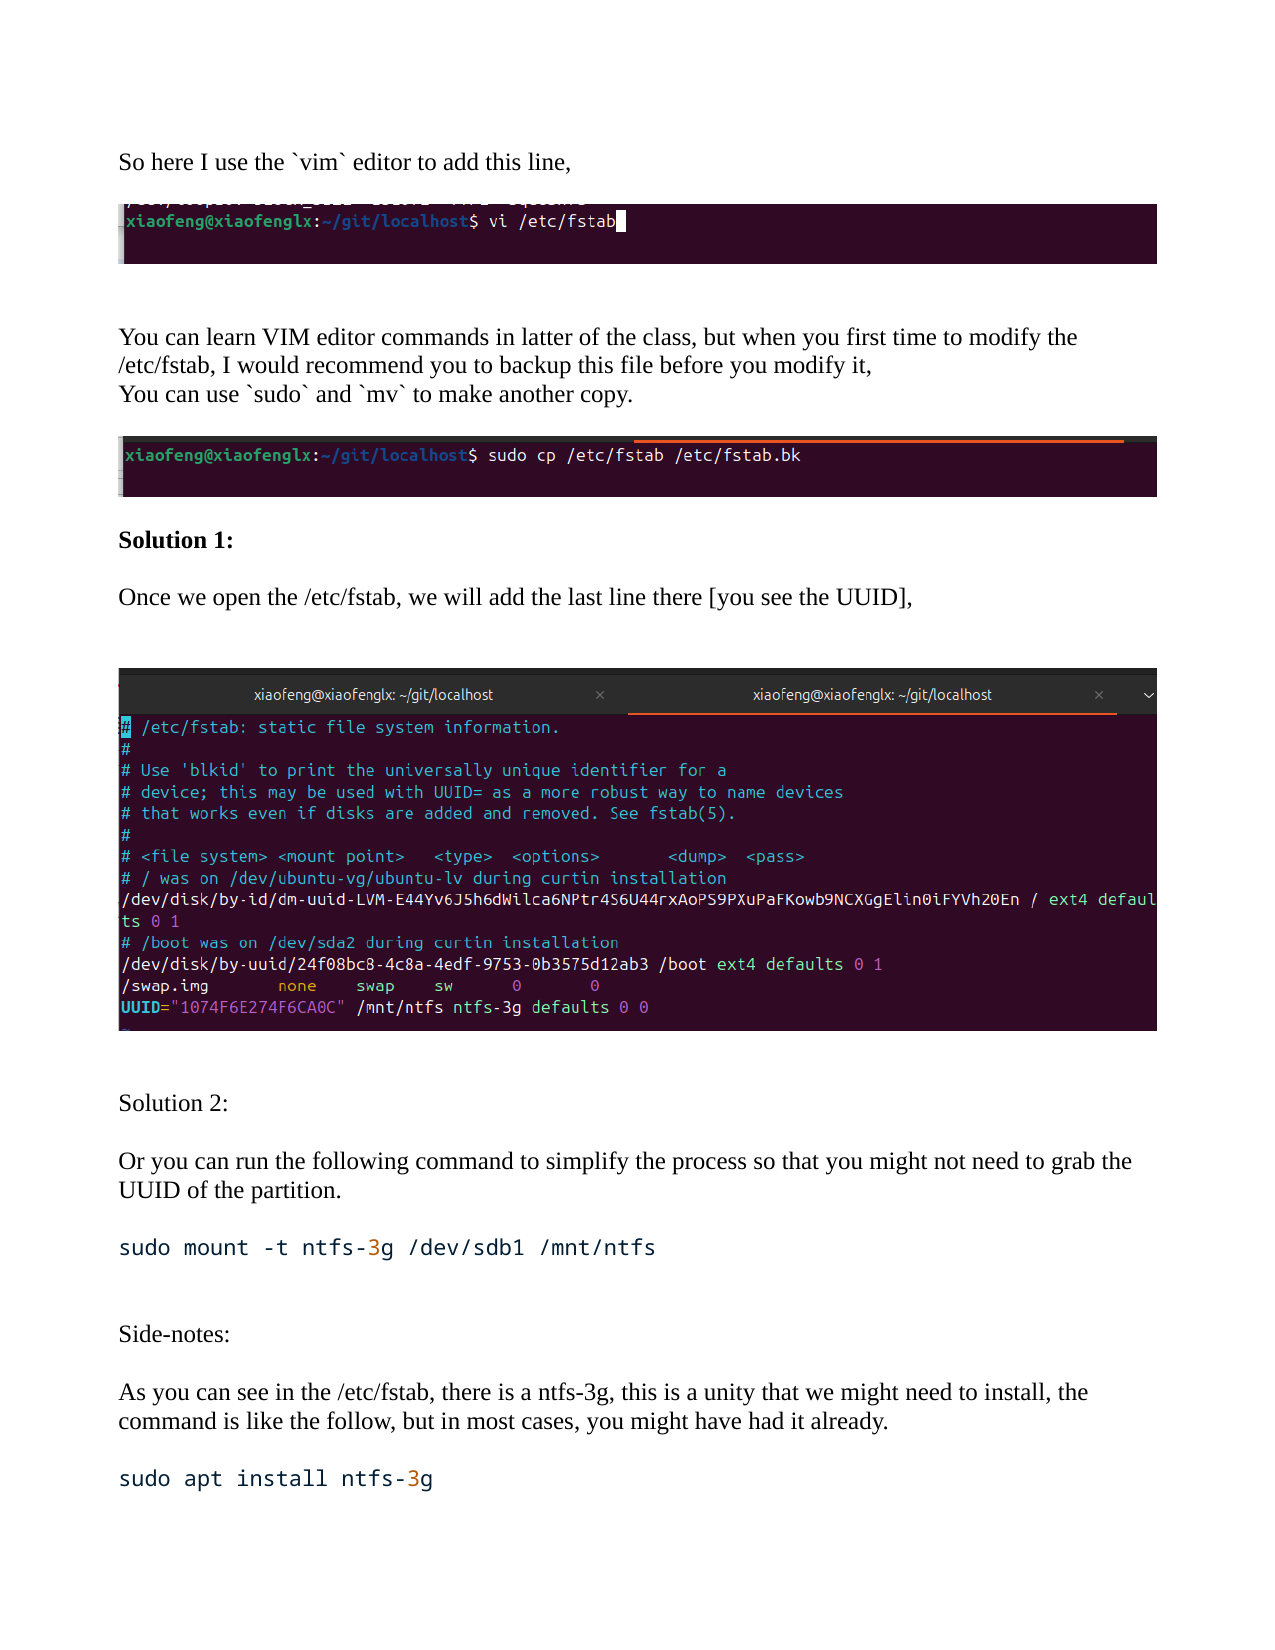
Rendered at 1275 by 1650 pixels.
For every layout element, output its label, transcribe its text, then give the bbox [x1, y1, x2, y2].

text sudo apt install ntfs-3g [118, 1463, 1157, 1493]
text Once we open the /etc/fstab, we will add the last line there [you see the UUID], [118, 582, 1157, 611]
text So here I use the `vim` editor to add this line, [118, 147, 1157, 176]
text Side-notes: [118, 1319, 1157, 1348]
text As you can see in the /etc/fstab, there is a ntfs-3g, this is a unity that we might need to install, the command is like the follow, but in most cases, you might have had it already. [118, 1377, 1157, 1434]
picture [118, 668, 1157, 1031]
text Or you can run the following command to simplify the process so that you might not need to grab the UUID of the partition. [118, 1146, 1157, 1203]
text You can use `sudo` and `mv` to make another copy. [118, 379, 1157, 408]
picture [118, 204, 1157, 264]
text You can learn VIM editor commands in latter of the class, but when you first time to modify the /etc/fstab, I would recommend you to backup this file before you modify it, [118, 322, 1157, 379]
text sudo mount -t ntfs-3g /dev/sdb1 /mnt/ntfs [118, 1232, 1157, 1262]
text Solution 2: [118, 1088, 1157, 1117]
text Solution 1: [118, 525, 1157, 554]
picture [118, 436, 1157, 497]
